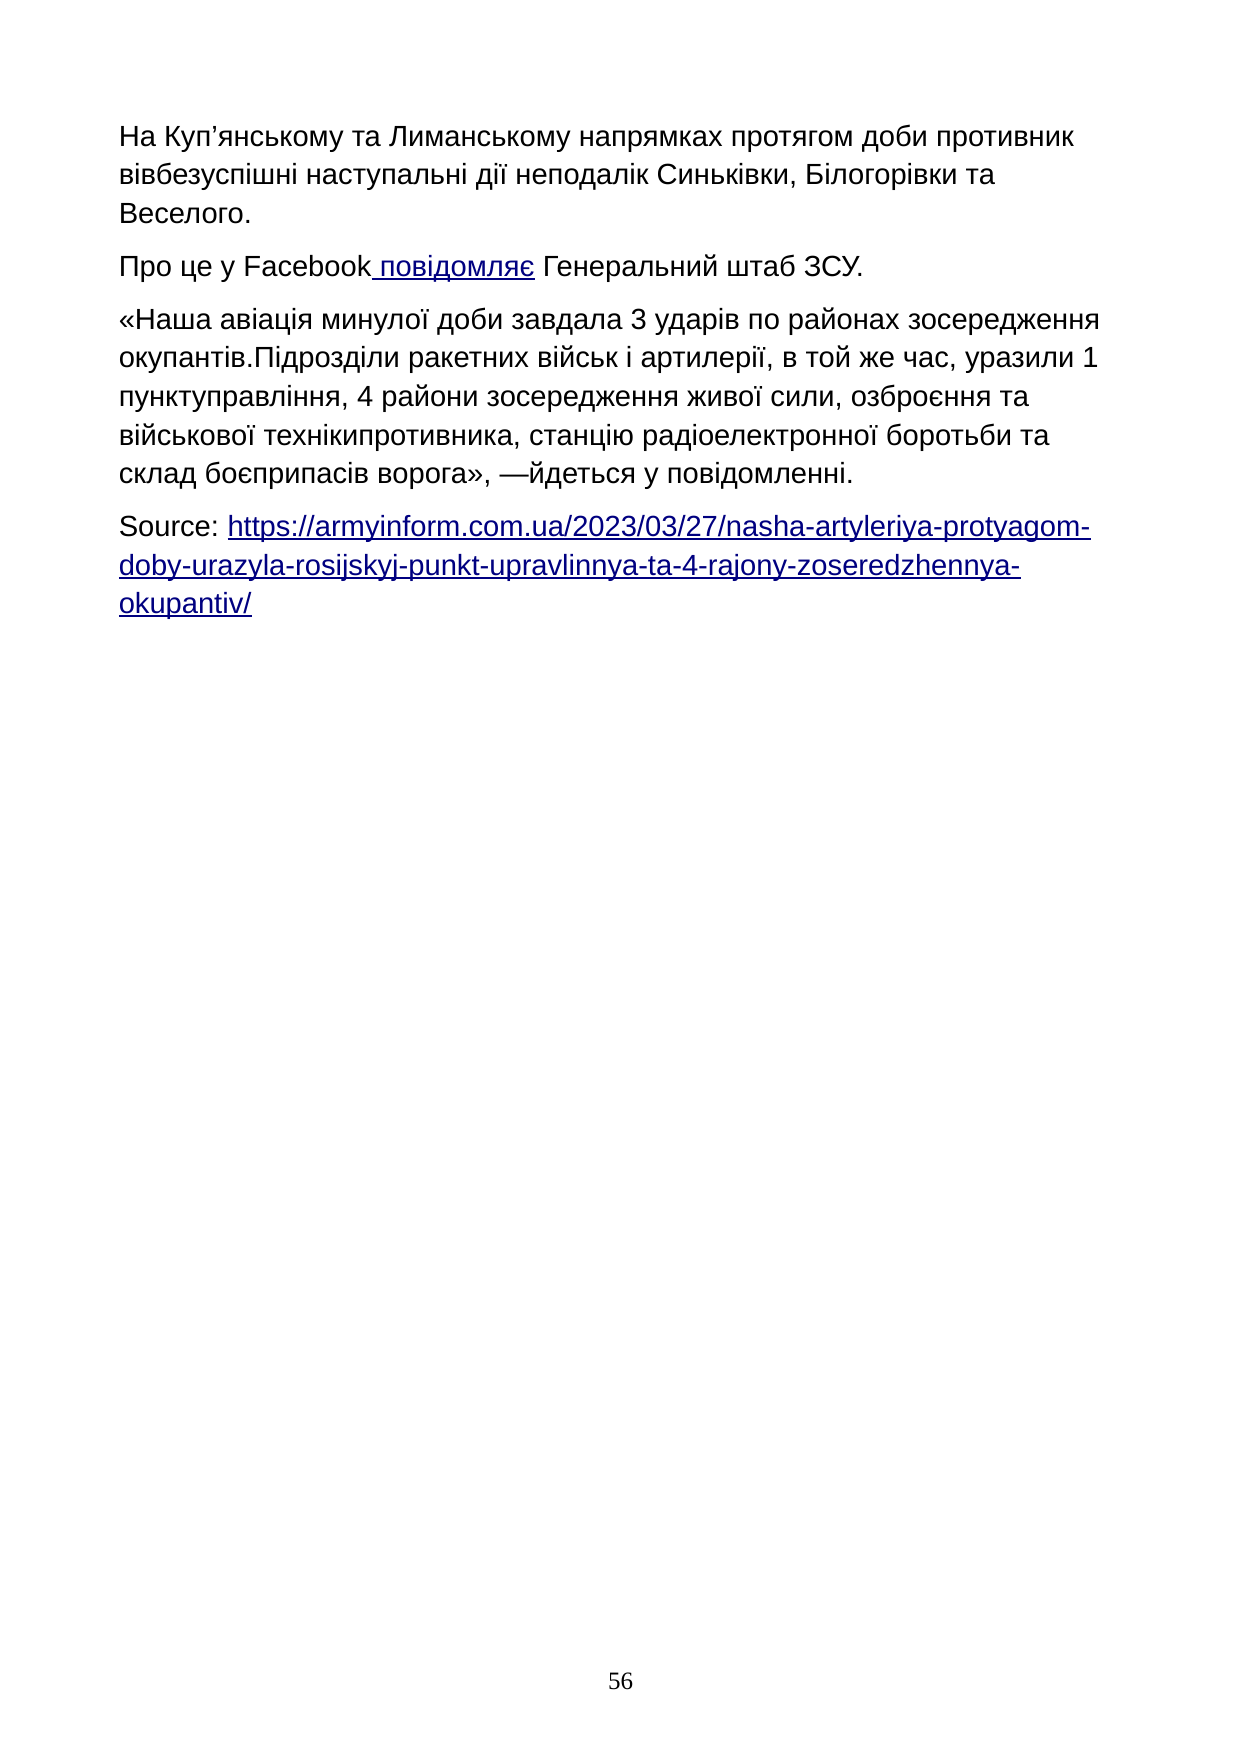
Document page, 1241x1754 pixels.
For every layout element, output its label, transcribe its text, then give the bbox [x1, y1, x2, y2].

text Source: https://armyinform.com.ua/2023/03/27/nasha-artyleriya-protyagom-doby-urazyla-rosijskyj-punkt-upravlinnya-ta-4-rajony-zoseredzhennya-okupantiv/ [118, 509, 1122, 620]
text «Наша авіація минулої доби завдала 3 ударів по районах зосередження окупантів.Підрозділи ракетних військ і артилерії, в той же час, уразили 1 пунктуправління, 4 райони зосередження живої сили, озброєння та військової технікипротивника, станцію радіоелектронної боротьби та склад боєприпасів ворога», —йдеться у повідомленні. [118, 302, 1122, 489]
text Про це у Facebook повідомляє Генеральний штаб ЗСУ. [118, 249, 1122, 282]
text На Куп’янському та Лиманському напрямках протягом доби противник вівбезуспішні наступальні дії неподалік Синьківки, Білогорівки та Веселого. [118, 118, 1122, 229]
